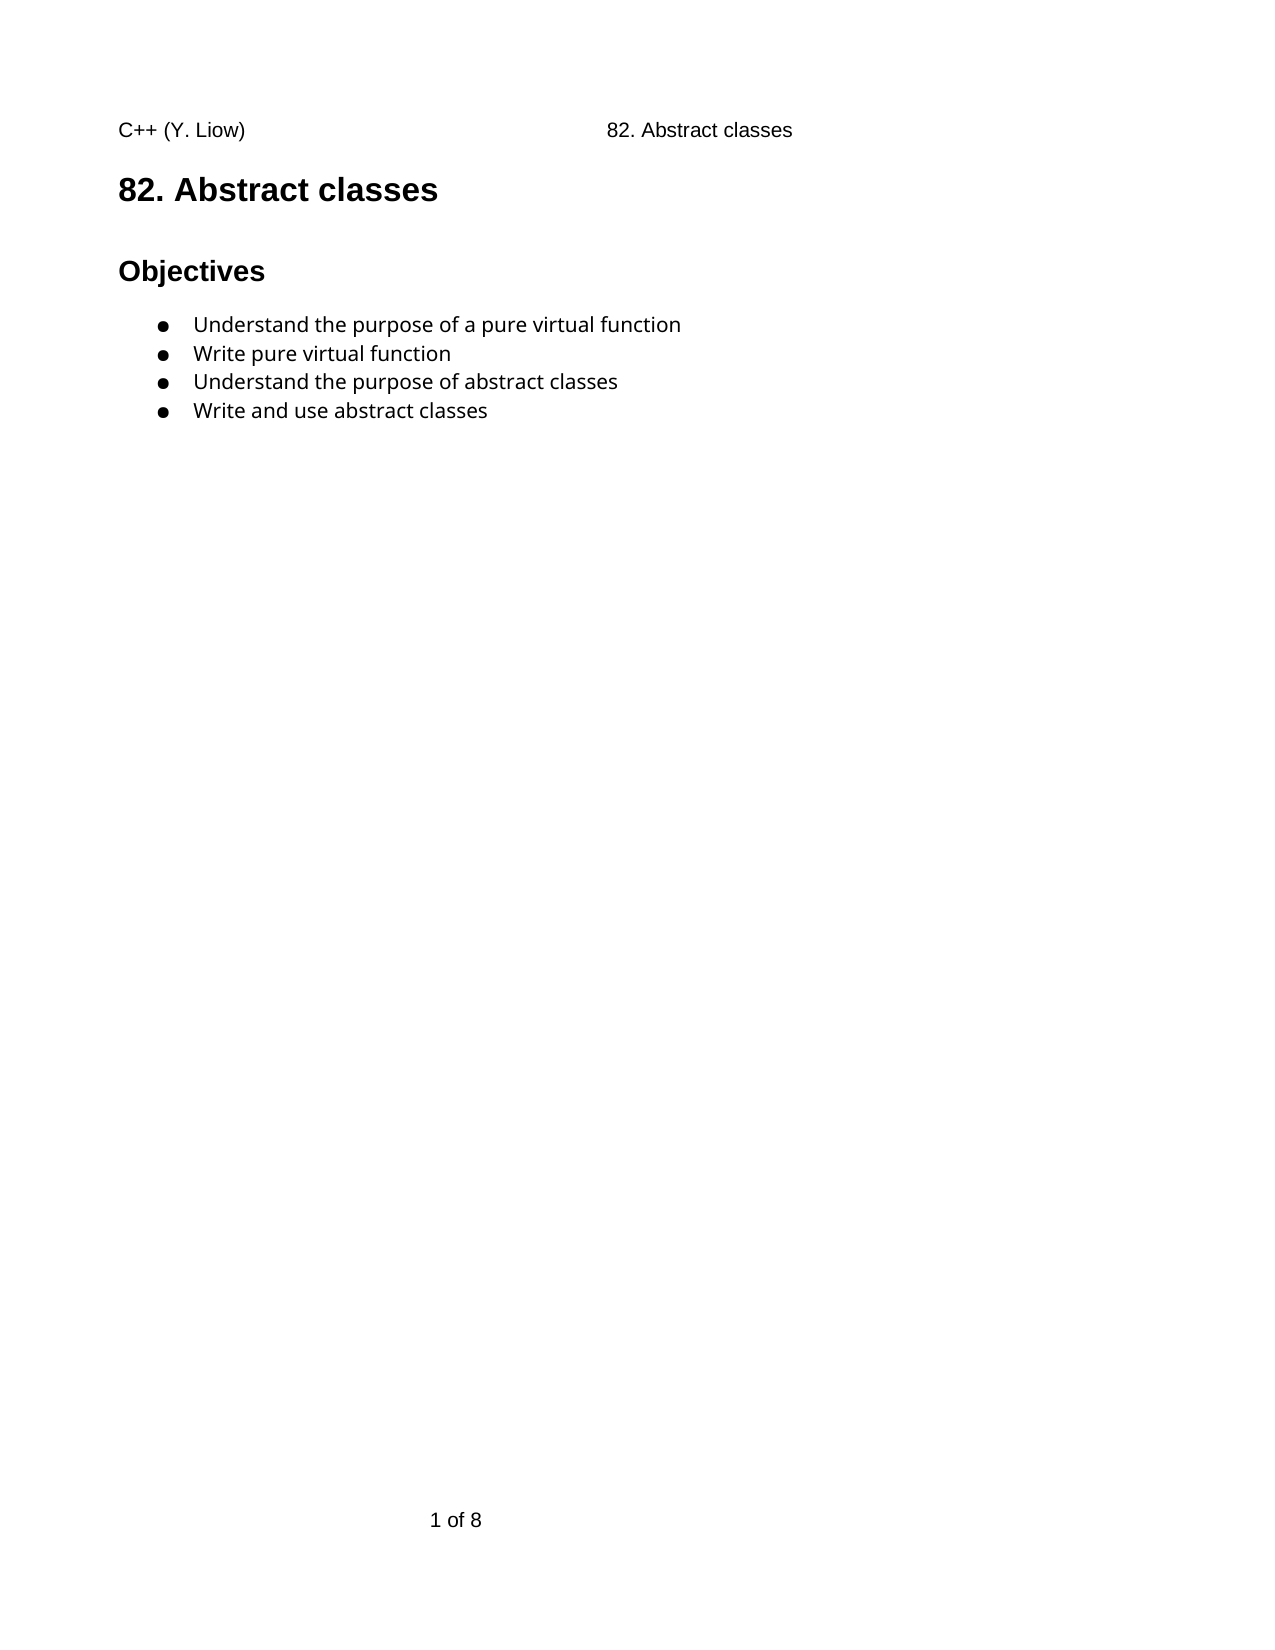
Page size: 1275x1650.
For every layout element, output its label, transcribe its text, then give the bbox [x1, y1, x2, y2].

list Understand the purpose of a pure virtual function [156, 310, 793, 339]
list Write and use abstract classes [156, 396, 793, 424]
text Objectives [118, 254, 793, 287]
list Write pure virtual function [156, 339, 793, 367]
text 82. Abstract classes [118, 171, 793, 208]
list Understand the purpose of abstract classes [156, 367, 793, 396]
